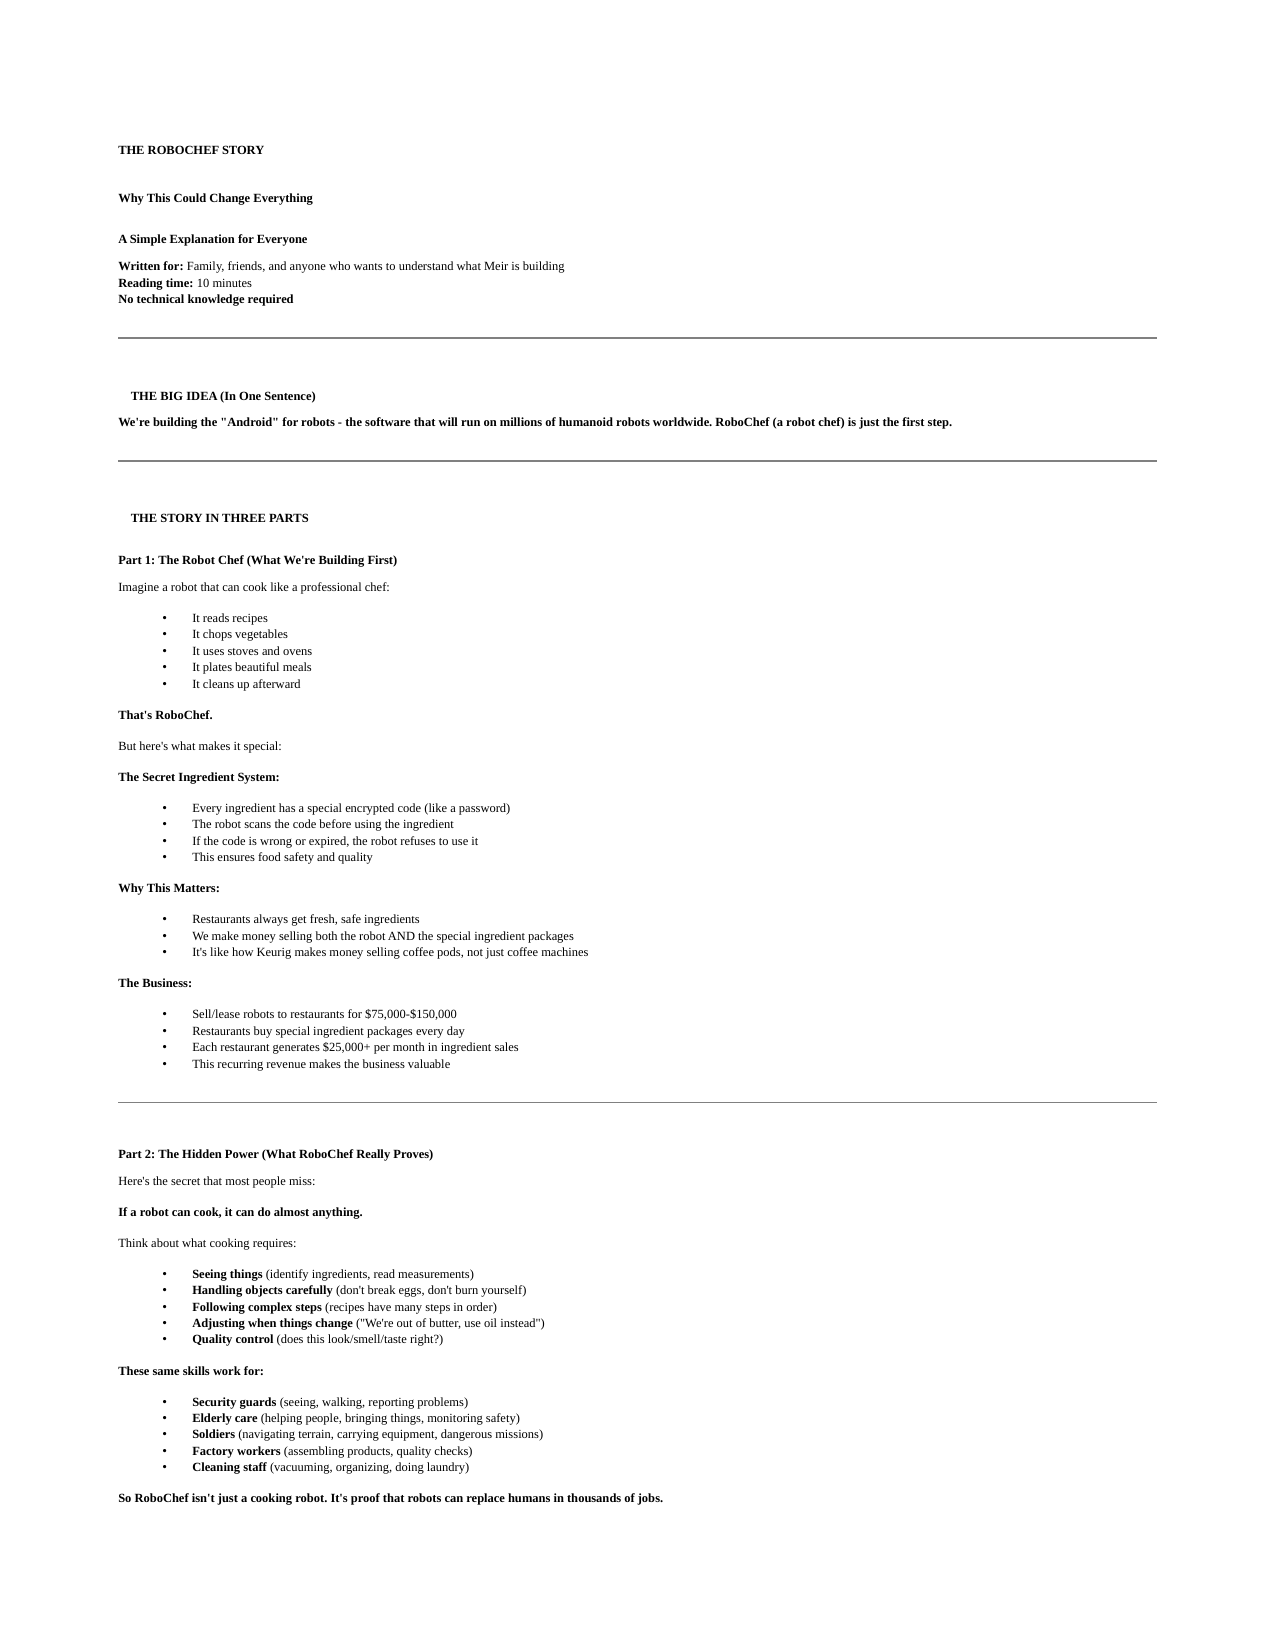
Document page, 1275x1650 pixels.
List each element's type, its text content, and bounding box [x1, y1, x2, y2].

text If a robot can cook, it can do almost anything. [118, 1204, 1157, 1219]
list It plates beautiful meals [162, 660, 1157, 674]
list Adjusting when things change ("We're out of butter, use oil instead") [162, 1316, 1157, 1330]
list Each restaurant generates $25,000+ per month in ingredient sales [162, 1040, 1157, 1054]
list Restaurants buy special ingredient packages every day [162, 1023, 1157, 1038]
list Handling objects carefully (don't break eggs, don't burn yourself) [162, 1283, 1157, 1297]
subtitle Why This Could Change Everything [118, 191, 1157, 205]
text Imagine a robot that can cook like a professional chef: [118, 579, 1157, 594]
list If the code is wrong or expired, the robot refuses to use it [162, 833, 1157, 848]
text Written for: Family, friends, and anyone who wants to understand what Meir is building Reading time: 10 minutes No technical knowledge required [118, 259, 1157, 306]
list Soldiers (navigating terrain, carrying equipment, dangerous missions) [162, 1427, 1157, 1442]
list It cleans up afterward [162, 676, 1157, 691]
subtitle Part 1: The Robot Chef (What We're Building First) [118, 553, 1157, 567]
list Every ingredient has a special encrypted code (like a password) [162, 801, 1157, 815]
list Factory workers (assembling products, quality checks) [162, 1444, 1157, 1458]
list Sell/lease robots to restaurants for $75,000-$150,000 [162, 1007, 1157, 1021]
list It uses stoves and ovens [162, 643, 1157, 658]
text So RoboChef isn't just a cooking robot. It's proof that robots can replace humans in thousands of jobs. [118, 1491, 1157, 1506]
text But here's what makes it special: [118, 738, 1157, 753]
list Restaurants always get fresh, safe ingredients [162, 912, 1157, 926]
subtitle THE ROBOCHEF STORY [118, 143, 1157, 157]
list Seeing things (identify ingredients, read measurements) [162, 1266, 1157, 1281]
text The Business: [118, 976, 1157, 990]
list Quality control (does this look/smell/taste right?) [162, 1332, 1157, 1347]
list It's like how Keurig makes money selling coffee pods, not just coffee machines [162, 945, 1157, 959]
text Why This Matters: [118, 881, 1157, 895]
subtitle 📖 THE STORY IN THREE PARTS [118, 511, 1157, 526]
list The robot scans the code before using the ingredient [162, 817, 1157, 831]
subtitle 🤔 THE BIG IDEA (In One Sentence) [118, 388, 1157, 403]
list Security guards (seeing, walking, reporting problems) [162, 1394, 1157, 1409]
text We're building the "Android" for robots - the software that will run on millions of humanoid robots worldwide. RoboChef (a robot chef) is just the first step. [118, 415, 1157, 429]
list It chops vegetables [162, 627, 1157, 641]
list Cleaning staff (vacuuming, organizing, doing laundry) [162, 1460, 1157, 1474]
text The Secret Ingredient System: [118, 769, 1157, 784]
list It reads recipes [162, 611, 1157, 625]
list We make money selling both the robot AND the special ingredient packages [162, 928, 1157, 943]
text Here's the secret that most people miss: [118, 1173, 1157, 1188]
list Following complex steps (recipes have many steps in order) [162, 1299, 1157, 1314]
subtitle A Simple Explanation for Everyone [118, 232, 1157, 247]
list This recurring revenue makes the business valuable [162, 1056, 1157, 1071]
subtitle Part 2: The Hidden Power (What RoboChef Really Proves) [118, 1146, 1157, 1161]
list Elderly care (helping people, bringing things, monitoring safety) [162, 1411, 1157, 1425]
list This ensures food safety and quality [162, 850, 1157, 864]
text Think about what cooking requires: [118, 1235, 1157, 1250]
text These same skills work for: [118, 1363, 1157, 1378]
text That's RoboChef. [118, 707, 1157, 722]
